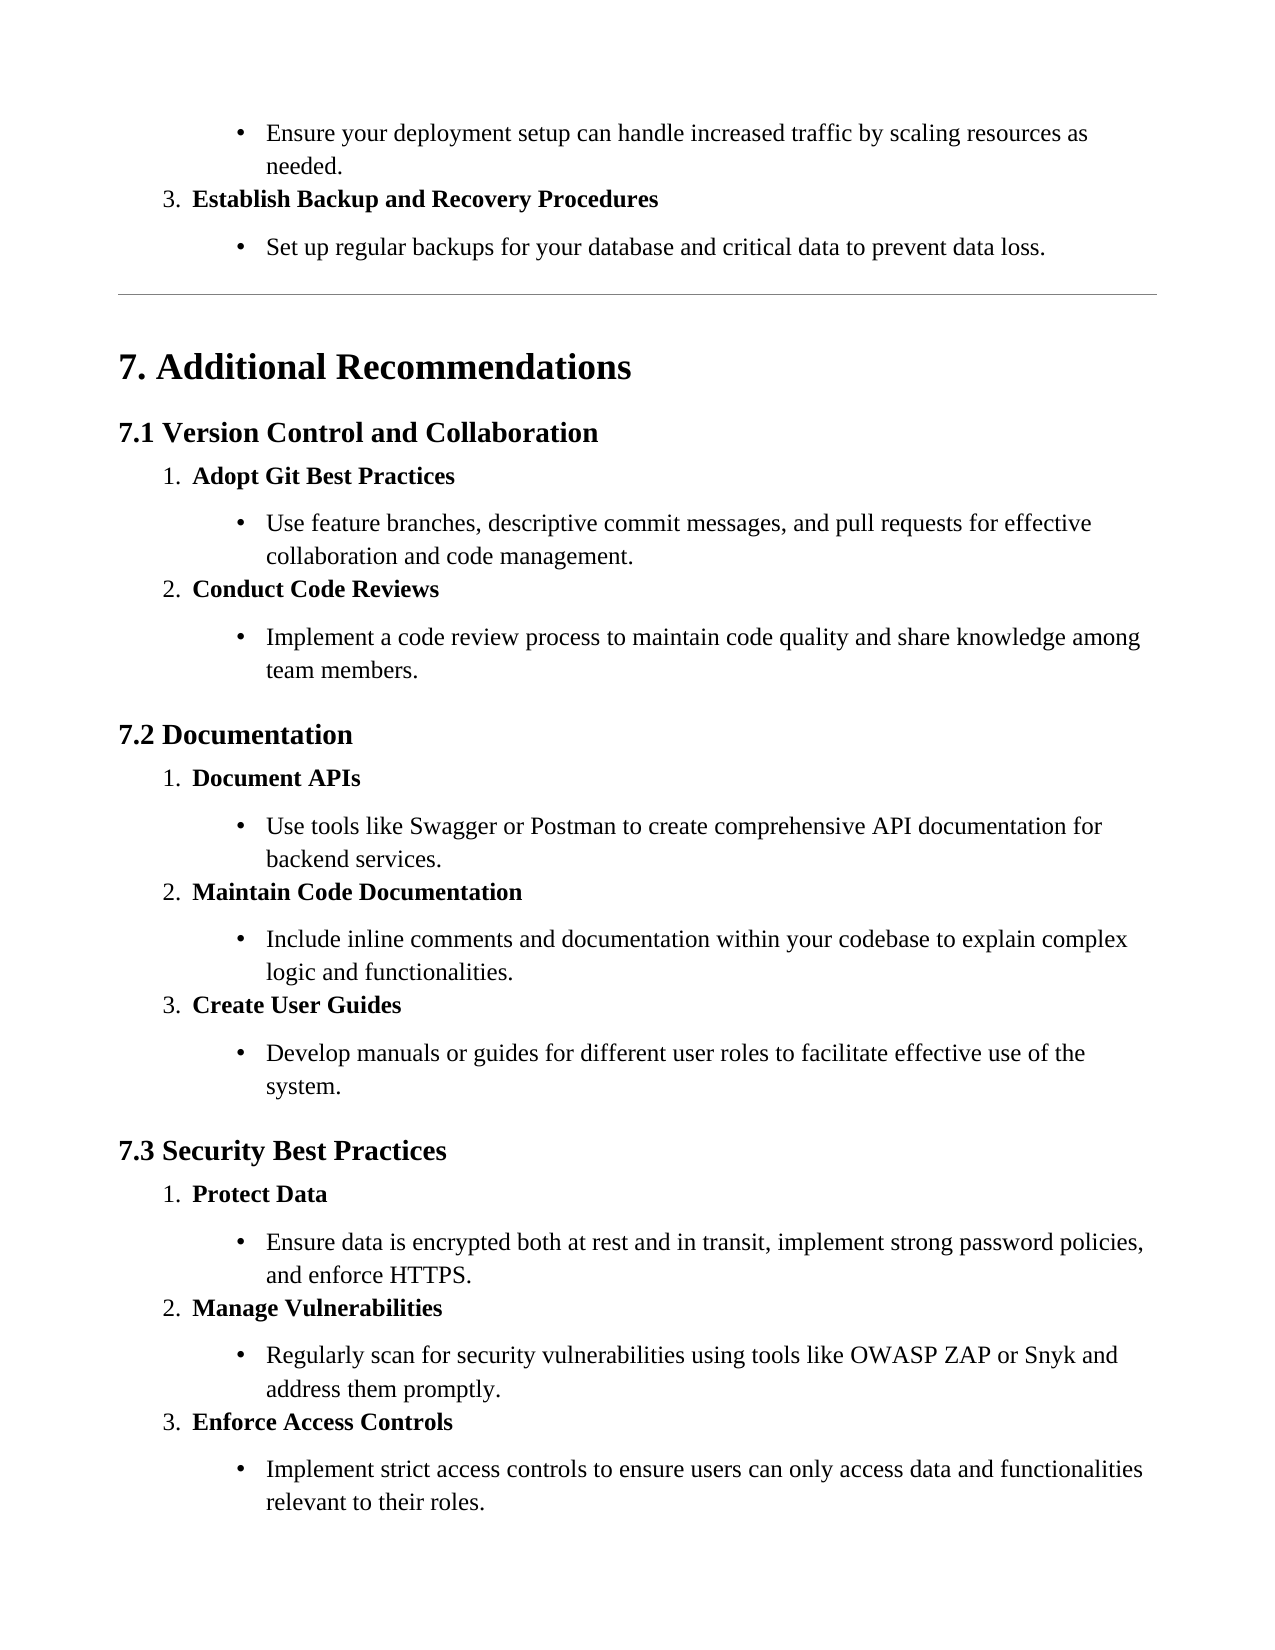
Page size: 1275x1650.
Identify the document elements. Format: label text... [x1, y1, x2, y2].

list Manage Vulnerabilities [162, 1293, 1157, 1322]
list Create User Guides [162, 991, 1157, 1019]
list Implement a code review process to maintain code quality and share knowledge among team members. [236, 622, 1157, 684]
list Use tools like Swagger or Postman to create comprehensive API documentation for backend services. [236, 811, 1157, 873]
list Include inline comments and documentation within your codebase to explain complex logic and functionalities. [236, 924, 1157, 986]
list Establish Backup and Recovery Procedures [162, 184, 1157, 213]
subtitle 7.2 Documentation [118, 717, 1157, 751]
list Conduct Code Reviews [162, 574, 1157, 603]
subtitle 7. Additional Recommendations [118, 344, 1157, 388]
subtitle 7.1 Version Control and Collaboration [118, 415, 1157, 448]
list Adopt Git Best Practices [162, 461, 1157, 489]
subtitle 7.3 Security Best Practices [118, 1133, 1157, 1167]
list Implement strict access controls to ensure users can only access data and functionalities relevant to their roles. [236, 1454, 1157, 1516]
list Protect Data [162, 1179, 1157, 1208]
list Document APIs [162, 763, 1157, 792]
list Develop manuals or guides for different user roles to facilitate effective use of the system. [236, 1038, 1157, 1100]
list Ensure data is encrypted both at rest and in transit, implement strong password policies, and enforce HTTPS. [236, 1227, 1157, 1289]
list Use feature branches, descriptive commit messages, and pull requests for effective collaboration and code management. [236, 508, 1157, 570]
list Maintain Code Documentation [162, 877, 1157, 906]
list Enforce Access Controls [162, 1407, 1157, 1435]
list Regularly scan for security vulnerabilities using tools like OWASP ZAP or Snyk and address them promptly. [236, 1341, 1157, 1402]
list Set up regular backups for your database and critical data to prevent data loss. [236, 232, 1157, 261]
list Ensure your deployment setup can handle increased traffic by scaling resources as needed. [236, 118, 1157, 180]
